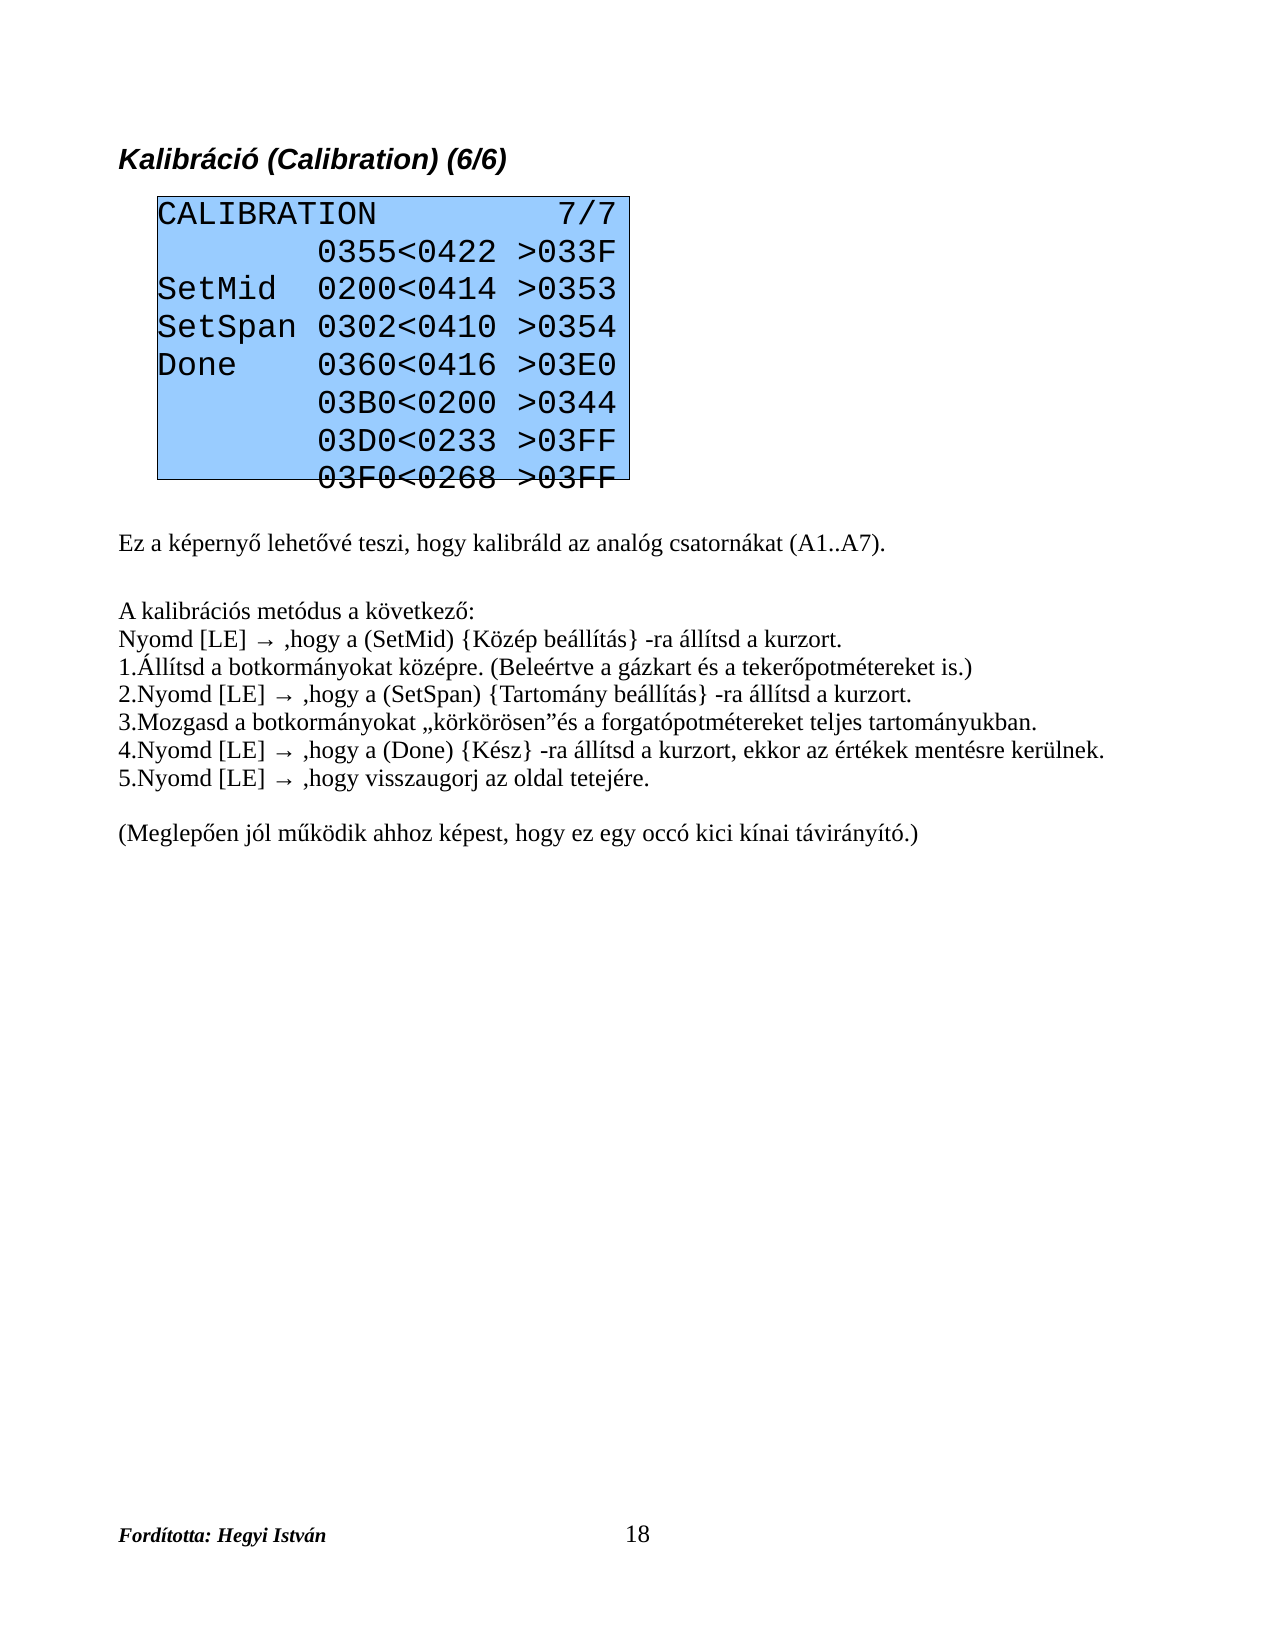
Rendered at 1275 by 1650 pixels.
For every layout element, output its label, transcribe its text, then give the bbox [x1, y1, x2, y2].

list Nyomd [LE] → ,hogy a (Done) {Kész} -ra állítsd a kurzort, ekkor az értékek mentésre kerülnek. [118, 736, 1157, 764]
text Nyomd [LE] → ,hogy a (SetMid) {Közép beállítás} -ra állítsd a kurzort. [118, 625, 1157, 653]
text A kalibrációs metódus a következő: [118, 597, 1157, 625]
list Nyomd [LE] → ,hogy visszaugorj az oldal tetejére. [118, 764, 1157, 791]
list Nyomd [LE] → ,hogy a (SetSpan) {Tartomány beállítás} -ra állítsd a kurzort. [118, 681, 1157, 708]
list Állítsd a botkormányokat középre. (Beleértve a gázkart és a tekerőpotmétereket is.) [118, 653, 1157, 681]
list Mozgasd a botkormányokat „körkörösen”és a forgatópotmétereket teljes tartományukban. [118, 708, 1157, 736]
text Ez a képernyő lehetővé teszi, hogy kalibráld az analóg csatornákat (A1..A7). [118, 529, 1157, 557]
text (Meglepően jól működik ahhoz képest, hogy ez egy occó kici kínai távirányító.) [118, 819, 1157, 847]
subtitle Kalibráció (Calibration) (6/6) [118, 143, 1157, 176]
